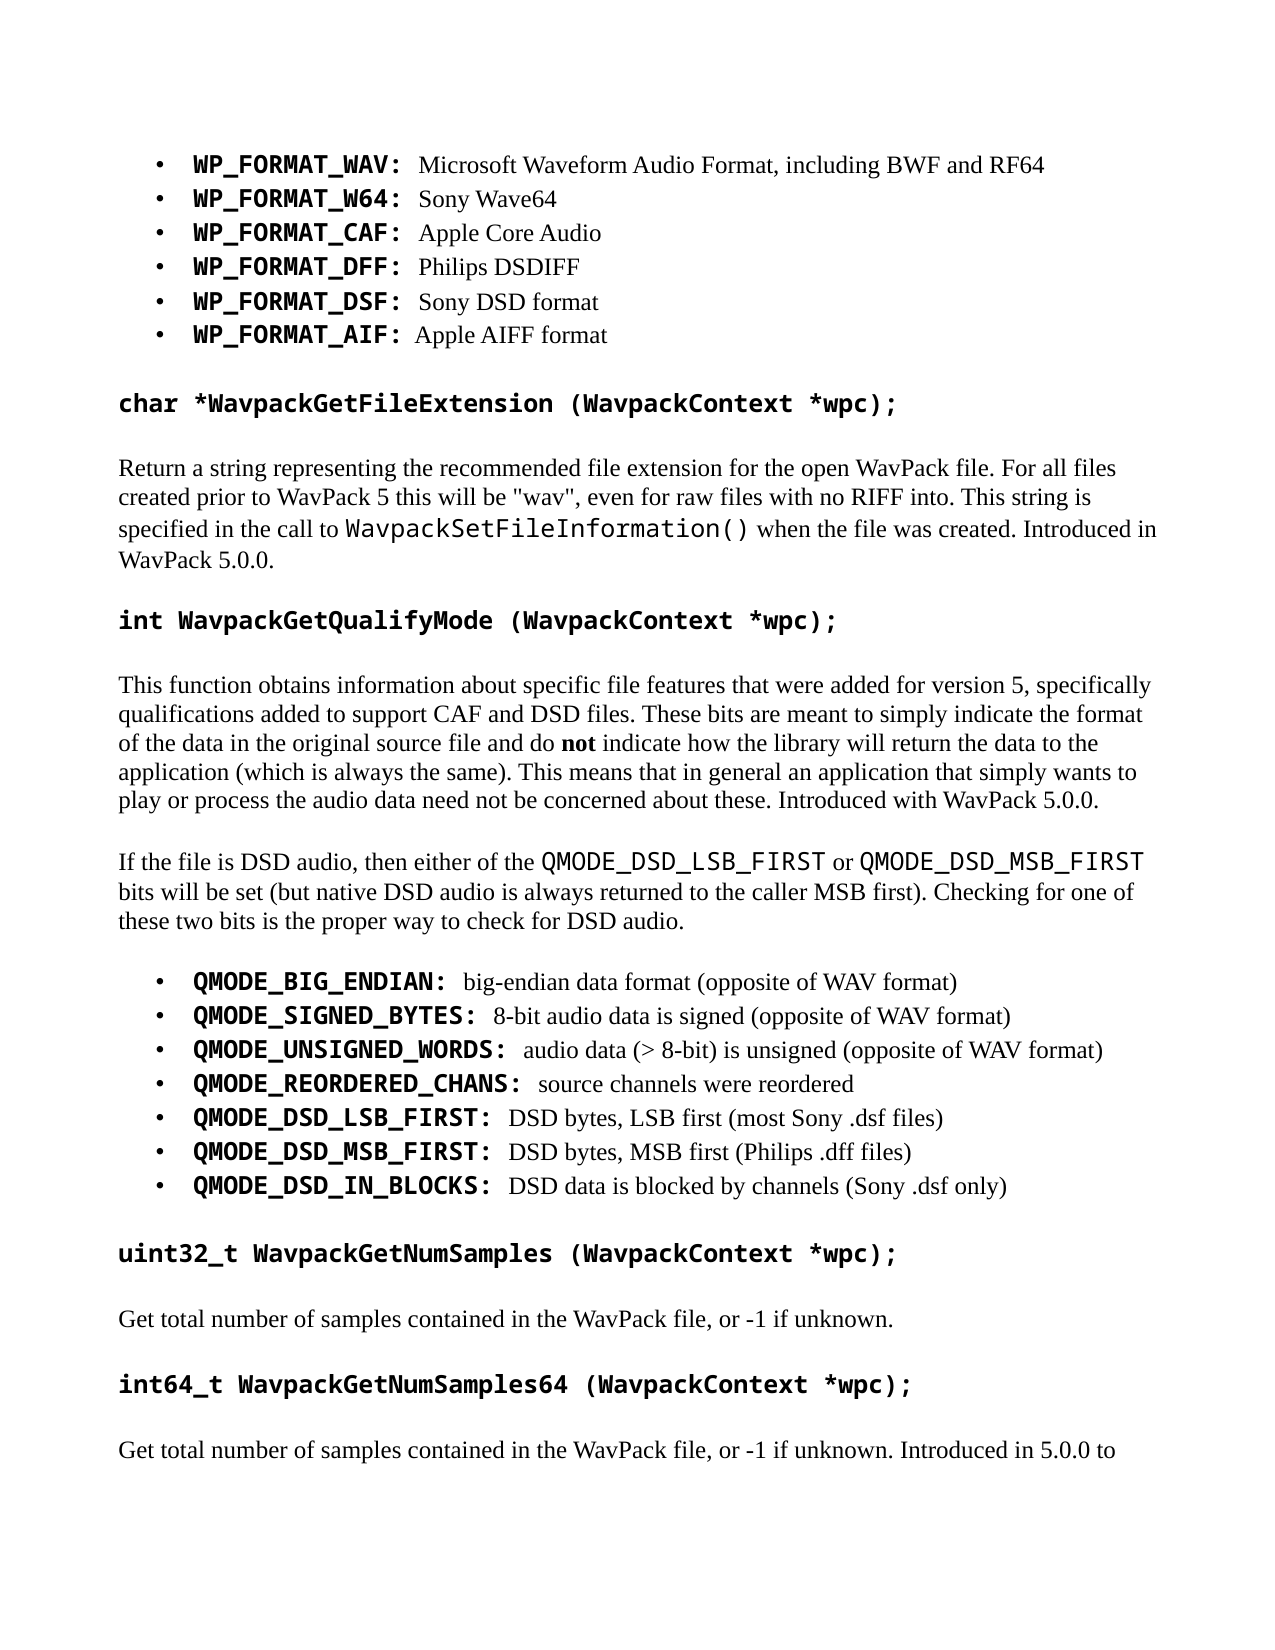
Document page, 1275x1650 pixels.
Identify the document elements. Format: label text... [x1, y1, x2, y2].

list WP_FORMAT_W64: Sony Wave64 [156, 181, 1157, 215]
text Return a string representing the recommended file extension for the open WavPack file. For all files created prior to WavPack 5 this will be "wav", even for raw files with no RIFF into. This string is specified in the call to WavpackSetFileInformation() when the file was created. Introduced in WavPack 5.0.0. [118, 453, 1157, 574]
list QMODE_DSD_LSB_FIRST: DSD bytes, LSB first (most Sony .dsf files) [156, 1100, 1157, 1134]
list QMODE_SIGNED_BYTES: 8-bit audio data is signed (opposite of WAV format) [156, 997, 1157, 1032]
list QMODE_DSD_IN_BLOCKS: DSD data is blocked by channels (Sony .dsf only) [156, 1168, 1157, 1202]
list WP_FORMAT_DSF: Sony DSD format [156, 283, 1157, 317]
text This function obtains information about specific file features that were added for version 5, specifically qualifications added to support CAF and DSD files. These bits are meant to simply indicate the format of the data in the original source file and do not indicate how the library will return the data to the application (which is always the same). This means that in general an application that simply wants to play or process the audio data need not be concerned about these. Introduced with WavPack 5.0.0. [118, 671, 1157, 814]
text int WavpackGetQualifyMode (WavpackContext *wpc); [118, 602, 1157, 637]
text Get total number of samples contained in the WavPack file, or -1 if unknown. [118, 1304, 1157, 1333]
list WP_FORMAT_WAV: Microsoft Waveform Audio Format, including BWF and RF64 [156, 147, 1157, 181]
list QMODE_UNSIGNED_WORDS: audio data (> 8-bit) is unsigned (opposite of WAV format) [156, 1032, 1157, 1066]
text uint32_t WavpackGetNumSamples (WavpackContext *wpc); [118, 1236, 1157, 1270]
text Get total number of samples contained in the WavPack file, or -1 if unknown. Introduced in 5.0.0 to [118, 1435, 1157, 1464]
text int64_t WavpackGetNumSamples64 (WavpackContext *wpc); [118, 1367, 1157, 1401]
text If the file is DSD audio, then either of the QMODE_DSD_LSB_FIRST or QMODE_DSD_MSB_FIRST bits will be set (but native DSD audio is always returned to the caller MSB first). Checking for one of these two bits is the proper way to check for DSD audio. [118, 843, 1157, 935]
list QMODE_REORDERED_CHANS: source channels were reordered [156, 1066, 1157, 1100]
list WP_FORMAT_DFF: Philips DSDIFF [156, 249, 1157, 283]
list QMODE_DSD_MSB_FIRST: DSD bytes, MSB first (Philips .dff files) [156, 1134, 1157, 1168]
list QMODE_BIG_ENDIAN: big-endian data format (opposite of WAV format) [156, 963, 1157, 997]
list WP_FORMAT_AIF: Apple AIFF format [156, 317, 1157, 351]
list WP_FORMAT_CAF: Apple Core Audio [156, 215, 1157, 249]
text char *WavpackGetFileExtension (WavpackContext *wpc); [118, 385, 1157, 419]
